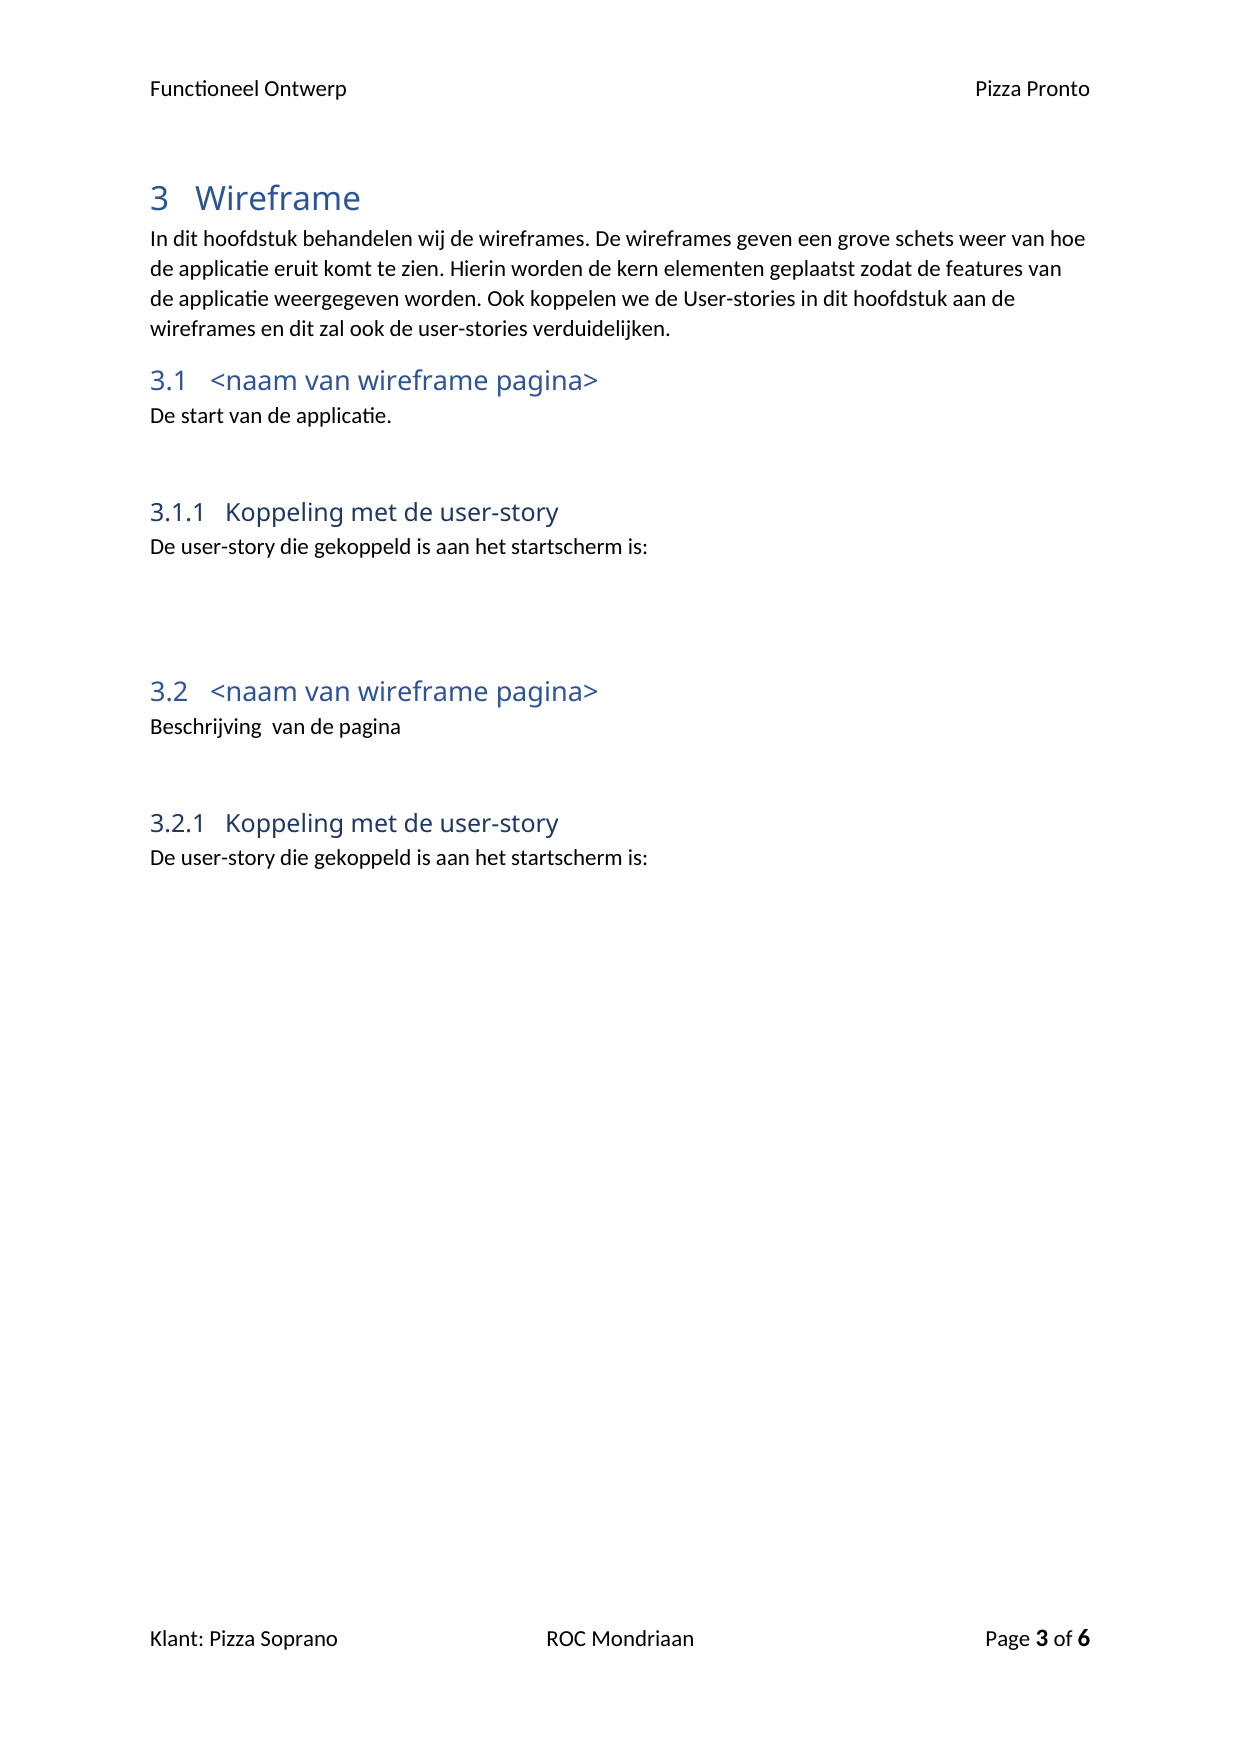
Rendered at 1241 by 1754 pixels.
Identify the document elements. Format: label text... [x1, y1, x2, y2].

subtitle <naam van wireframe pagina> [150, 672, 1090, 709]
subtitle <naam van wireframe pagina> [150, 361, 1090, 398]
text In dit hoofdstuk behandelen wij de wireframes. De wireframes geven een grove schets weer van hoe de applicatie eruit komt te zien. Hierin worden de kern elementen geplaatst zodat de features van de applicatie weergegeven worden. Ook koppelen we de User-stories in dit hoofdstuk aan de wireframes en dit zal ook de user-stories verduidelijken. [150, 224, 1090, 343]
text Beschrijving van de pagina [150, 712, 1090, 740]
text De start van de applicatie. [150, 401, 1090, 429]
subtitle Wireframe [150, 175, 1090, 220]
text De user-story die gekoppeld is aan het startscherm is: [150, 532, 1090, 560]
subtitle Koppeling met de user-story [150, 806, 1090, 840]
text De user-story die gekoppeld is aan het startscherm is: [150, 843, 1090, 871]
subtitle Koppeling met de user-story [150, 495, 1090, 529]
